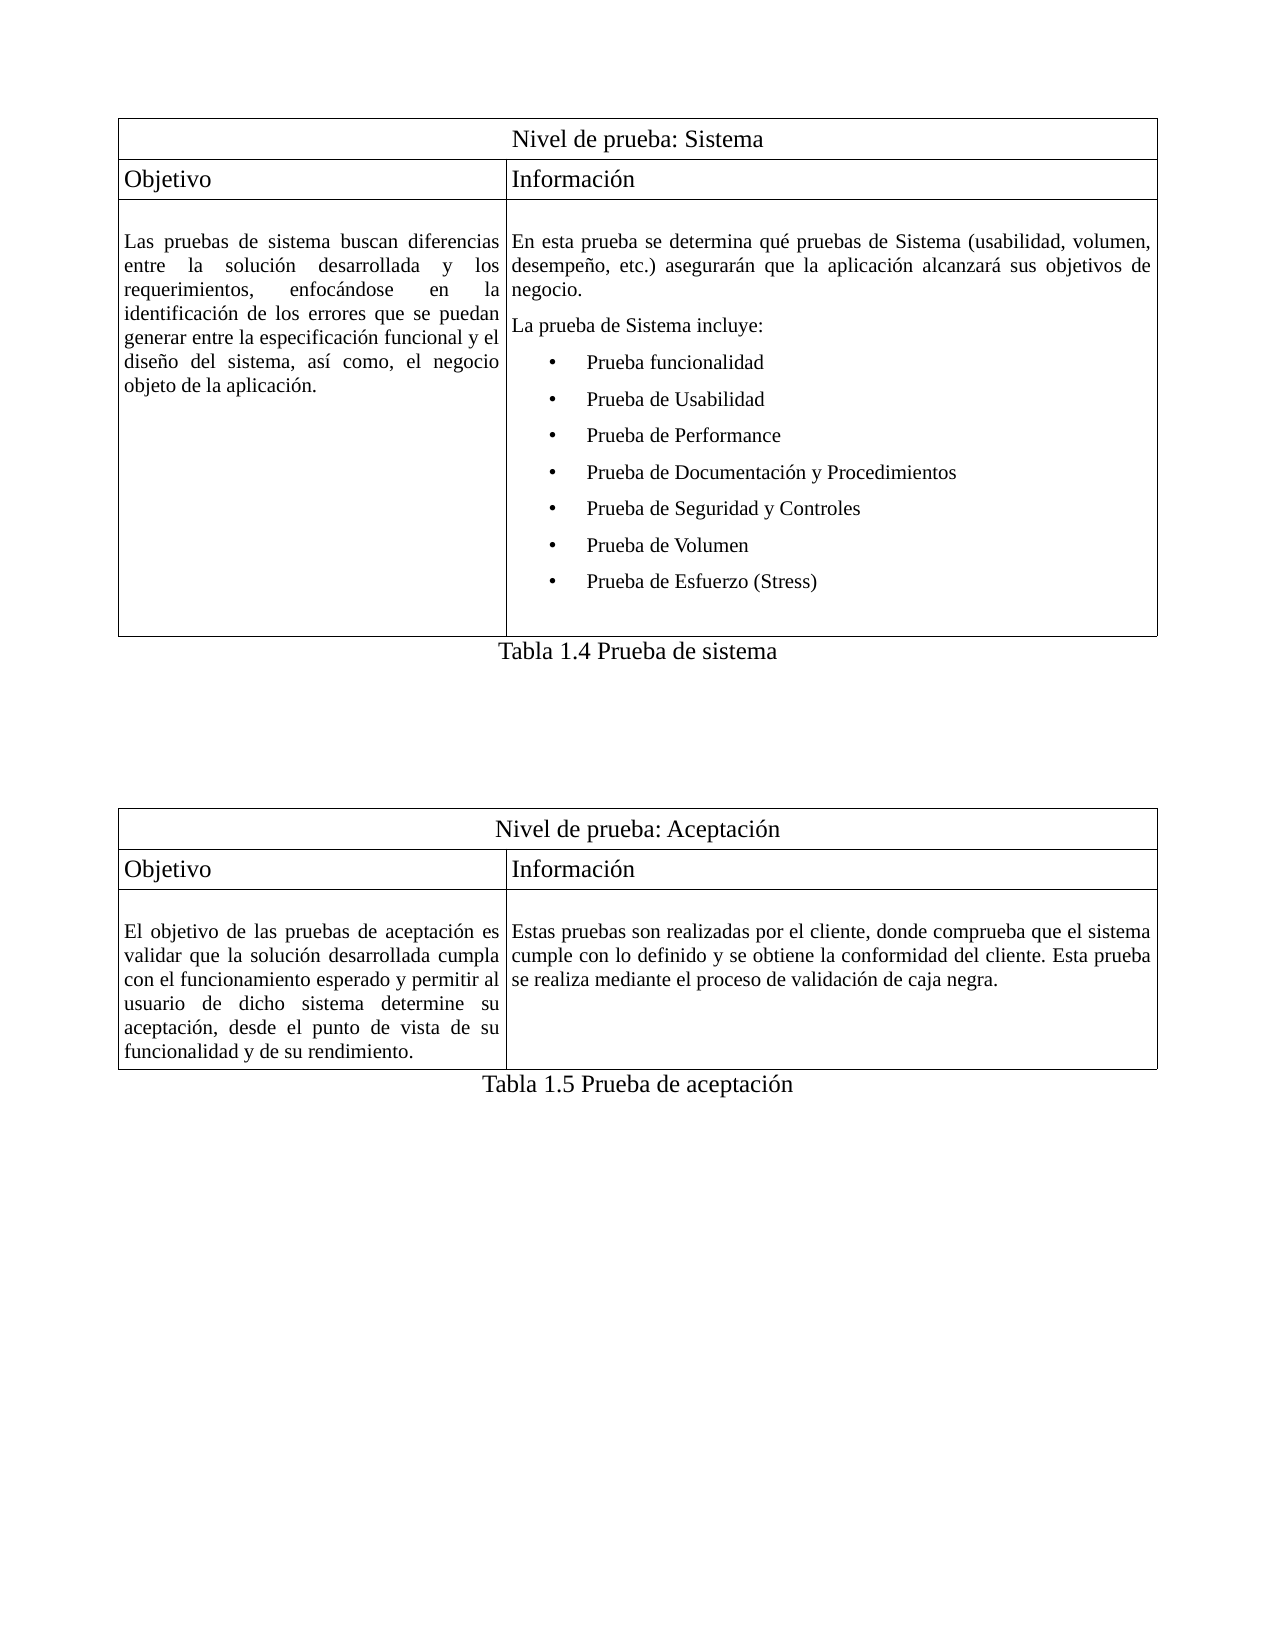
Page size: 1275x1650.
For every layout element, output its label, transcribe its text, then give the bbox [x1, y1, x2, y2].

table_cell El objetivo de las pruebas de aceptación es validar que la solución desarrollada cumpla con el funcionamiento esperado y permitir al usuario de dicho sistema determine su aceptación, desde el punto de vista de su funcionalidad y de su rendimiento. [119, 890, 506, 1069]
table_header Nivel de prueba: Sistema [119, 119, 1157, 158]
table_header Nivel de prueba: Aceptación [119, 809, 1157, 848]
table_cell Las pruebas de sistema buscan diferencias entre la solución desarrollada y los requerimientos, enfocándose en la identificación de los errores que se puedan generar entre la especificación funcional y el diseño del sistema, así como, el negocio objeto de la aplicación. [119, 200, 506, 636]
table_cell Objetivo [119, 850, 506, 889]
table_cell Estas pruebas son realizadas por el cliente, donde comprueba que el sistema cumple con lo definido y se obtiene la conformidad del cliente. Esta prueba se realiza mediante el proceso de validación de caja negra. [507, 890, 1157, 1069]
text Tabla 1.4 Prueba de sistema [118, 637, 1157, 664]
table_cell Información [507, 160, 1157, 199]
table_cell Objetivo [119, 160, 506, 199]
table_cell En esta prueba se determina qué pruebas de Sistema (usabilidad, volumen, desempeño, etc.) asegurarán que la aplicación alcanzará sus objetivos de negocio. La prueba de Sistema incluye: Prueba funcionalidad Prueba de Usabilidad Prueba de Performance Prueba de Documentación y Procedimientos Prueba de Seguridad y Controles Prueba de Volumen Prueba de Esfuerzo (Stress) [507, 200, 1157, 636]
text Tabla 1.5 Prueba de aceptación [118, 1070, 1157, 1098]
table_cell Información [507, 850, 1157, 889]
